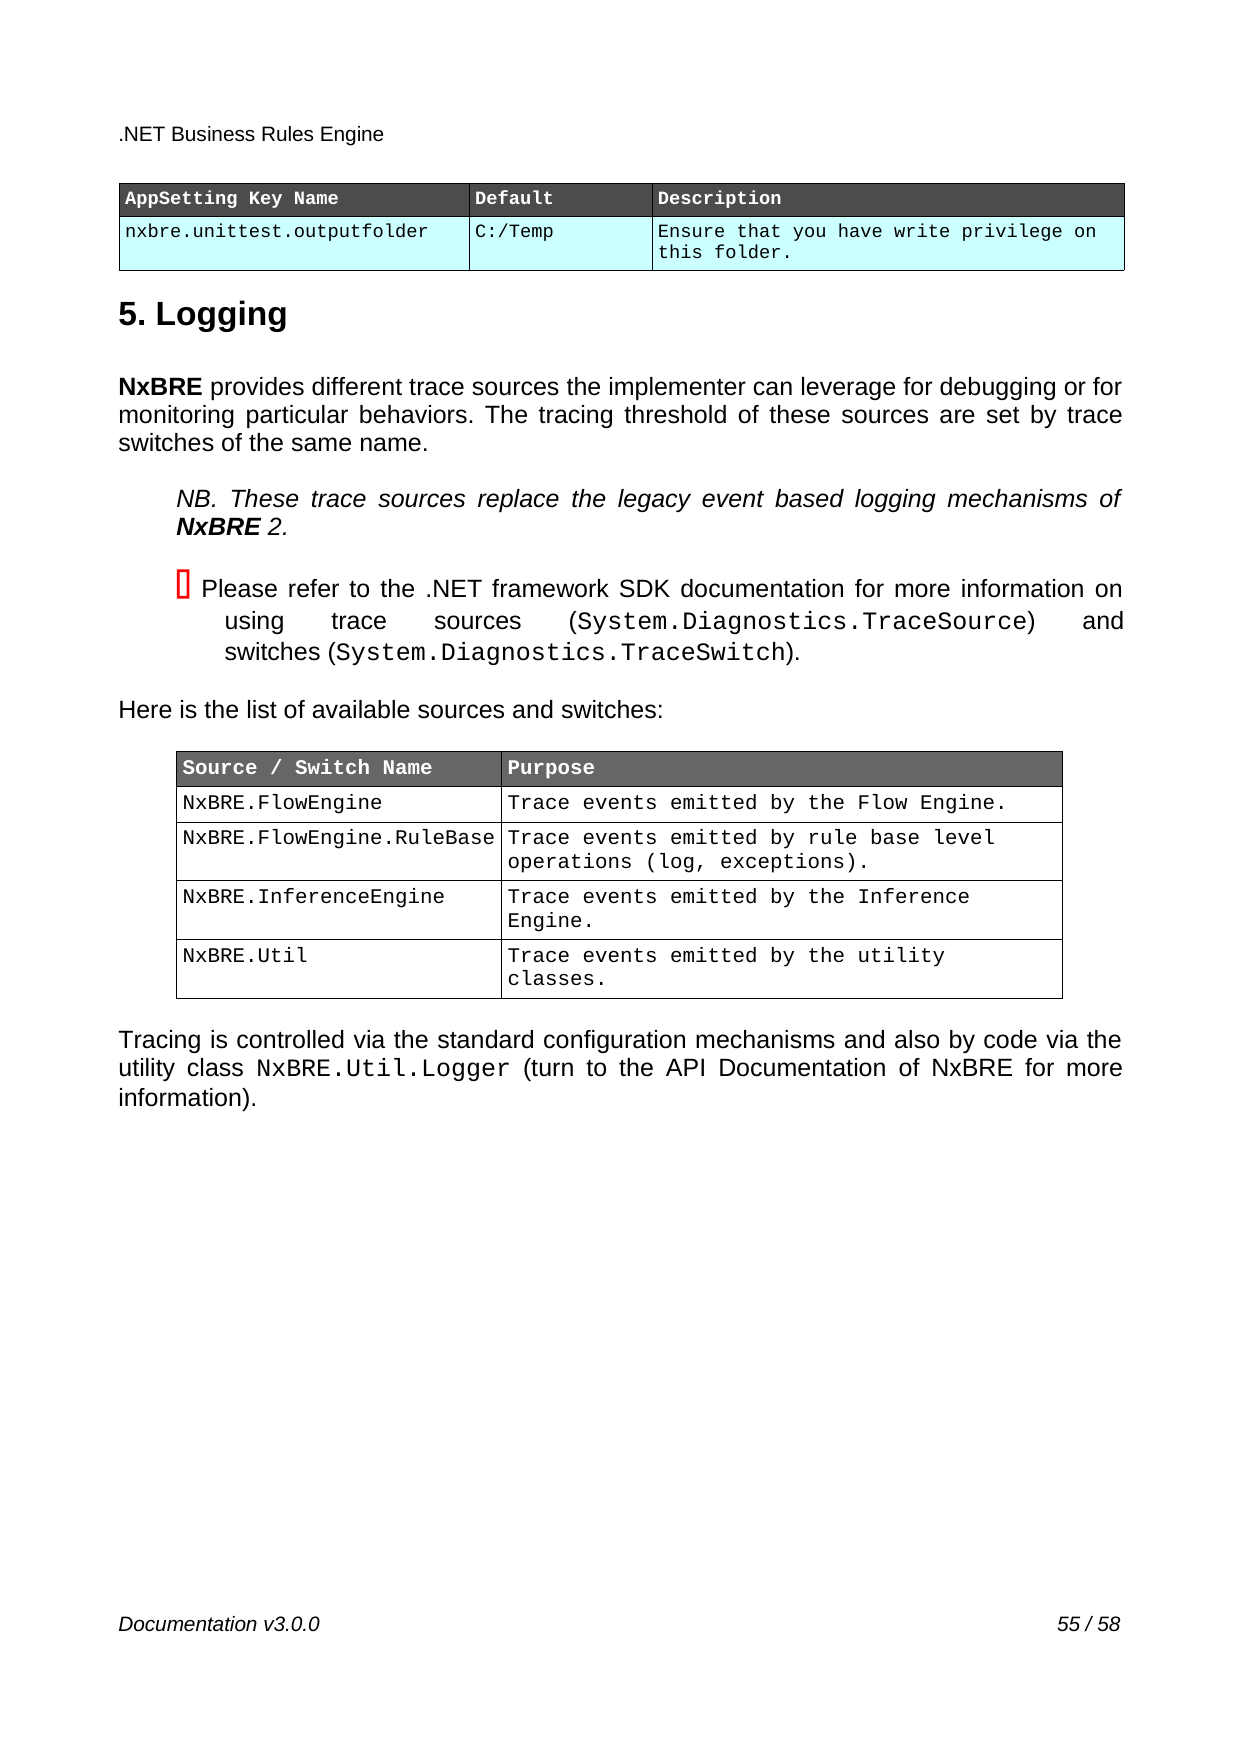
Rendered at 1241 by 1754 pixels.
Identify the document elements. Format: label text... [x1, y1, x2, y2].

table_header Default [470, 184, 652, 216]
table_cell Trace events emitted by the Flow Engine. [502, 787, 1062, 822]
table_cell Ensure that you have write privilege on this folder. [653, 217, 1124, 270]
table_cell Trace events emitted by the utility classes. [502, 940, 1062, 998]
table_cell Trace events emitted by rule base level operations (log, exceptions). [502, 823, 1062, 880]
text Tracing is controlled via the standard configuration mechanisms and also by code via the utility class NxBRE.Util.Logger (turn to the API Documentation of NxBRE for more information). [118, 1026, 1124, 1112]
table_cell Trace events emitted by the Inference Engine. [502, 881, 1062, 939]
text NxBRE provides different trace sources the implementer can leverage for debugging or for monitoring particular behaviors. The tracing threshold of these sources are set by trace switches of the same name. [118, 373, 1124, 457]
table_header AppSetting Key Name [120, 184, 469, 216]
table_header Source / Switch Name [177, 752, 501, 786]
table_cell NxBRE.InferenceEngine [177, 881, 501, 939]
text NB. These trace sources replace the legacy event based logging mechanisms of NxBRE 2. [176, 485, 1124, 541]
table_cell NxBRE.FlowEngine [177, 787, 501, 822]
table_cell C:/Temp [470, 217, 652, 270]
table_cell NxBRE.FlowEngine.RuleBase [177, 823, 501, 880]
table_header Purpose [502, 752, 1062, 786]
text  Please refer to the .NET framework SDK documentation for more information on using trace sources (System.Diagnostics.TraceSource) and switches (System.Diagnostics.TraceSwitch). [176, 569, 1124, 667]
table_header Description [653, 184, 1124, 216]
subtitle Logging [118, 295, 1124, 332]
table_cell nxbre.unittest.outputfolder [120, 217, 469, 270]
text Here is the list of available sources and switches: [118, 695, 1124, 723]
table_cell NxBRE.Util [177, 940, 501, 998]
